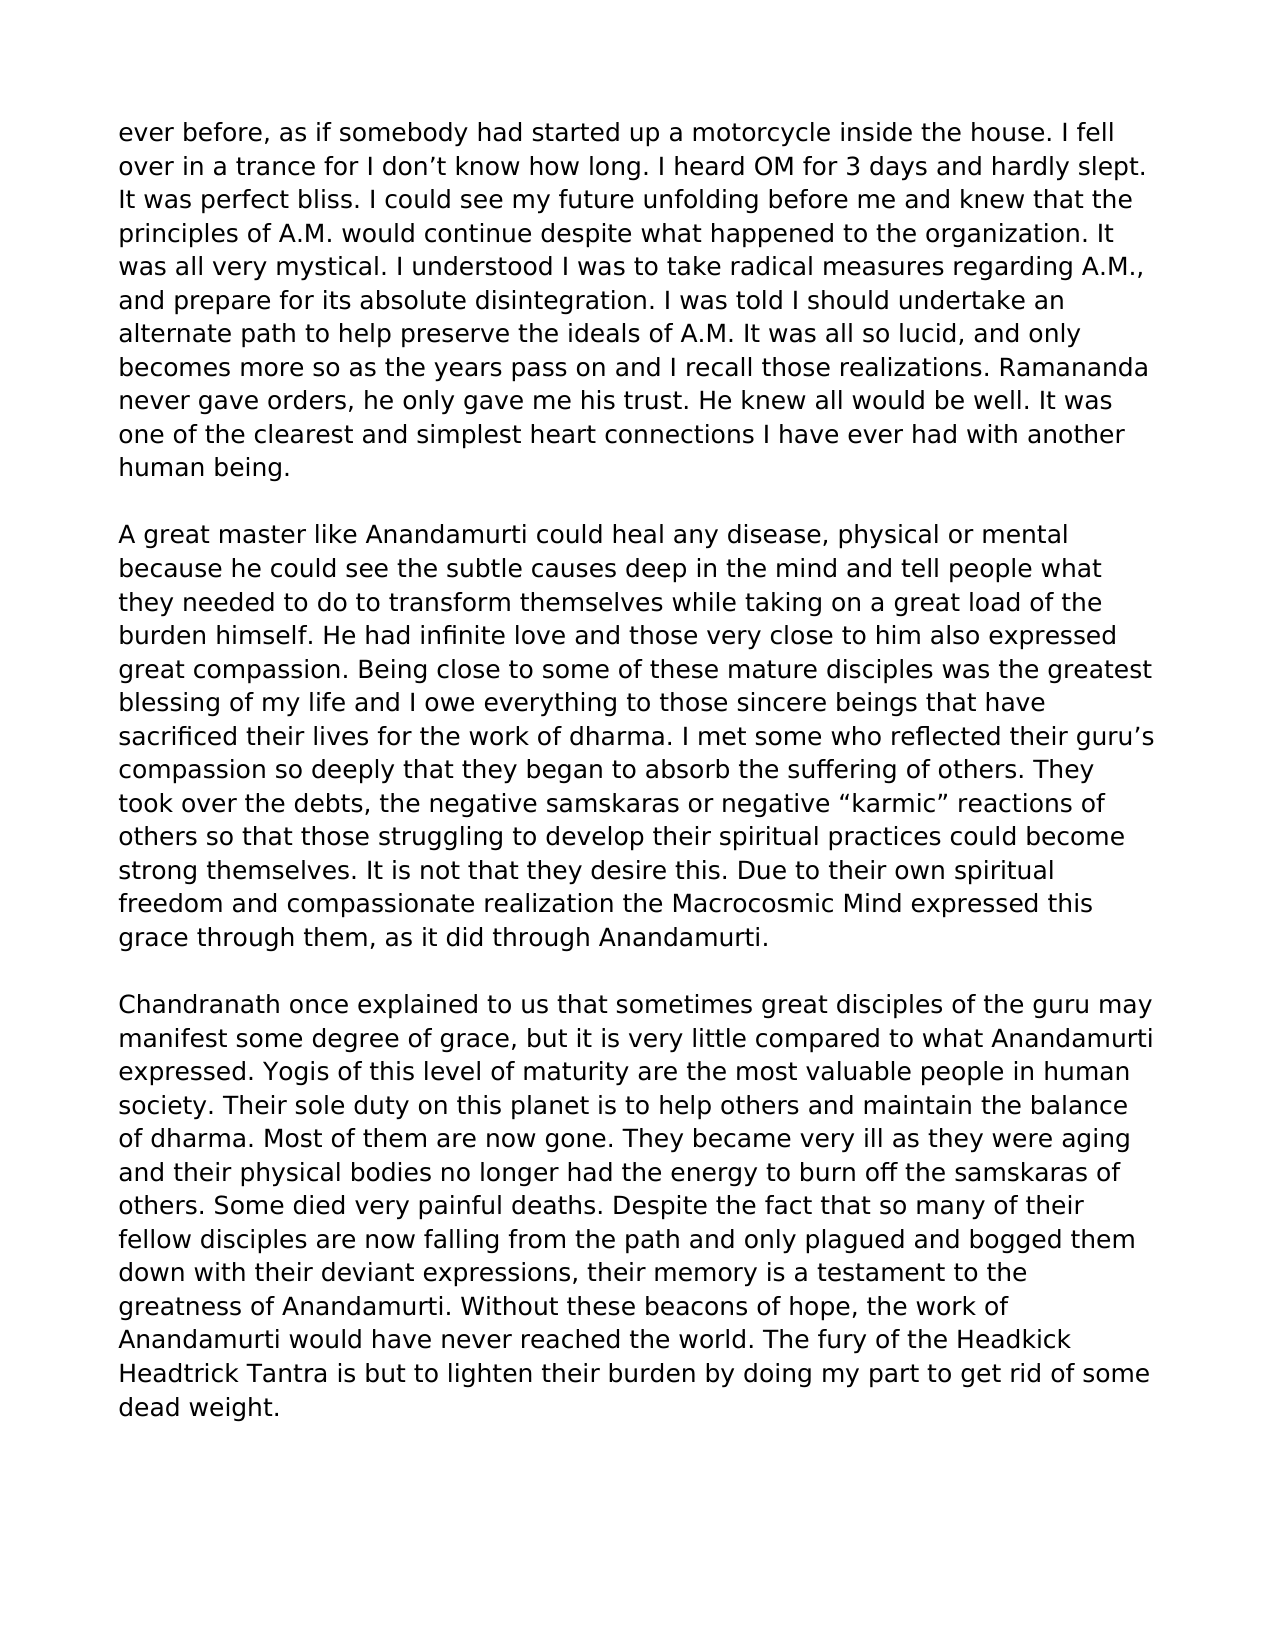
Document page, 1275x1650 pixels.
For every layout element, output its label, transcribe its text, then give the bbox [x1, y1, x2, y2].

text ever before, as if somebody had started up a motorcycle inside the house. I fell over in a trance for I don’t know how long. I heard OM for 3 days and hardly slept. It was perfect bliss. I could see my future unfolding before me and knew that the principles of A.M. would continue despite what happened to the organization. It was all very mystical. I understood I was to take radical measures regarding A.M., and prepare for its absolute disintegration. I was told I should undertake an alternate path to help preserve the ideals of A.M. It was all so lucid, and only becomes more so as the years pass on and I recall those realizations. Ramananda never gave orders, he only gave me his trust. He knew all would be well. It was one of the clearest and simplest heart connections I have ever had with another human being. A great master like Anandamurti could heal any disease, physical or mental because he could see the subtle causes deep in the mind and tell people what they needed to do to transform themselves while taking on a great load of the burden himself. He had infinite love and those very close to him also expressed great compassion. Being close to some of these mature disciples was the greatest blessing of my life and I owe everything to those sincere beings that have sacrificed their lives for the work of dharma. I met some who reflected their guru’s compassion so deeply that they began to absorb the suffering of others. They took over the debts, the negative samskaras or negative “karmic” reactions of others so that those struggling to develop their spiritual practices could become strong themselves. It is not that they desire this. Due to their own spiritual freedom and compassionate realization the Macrocosmic Mind expressed this grace through them, as it did through Anandamurti. Chandranath once explained to us that sometimes great disciples of the guru may manifest some degree of grace, but it is very little compared to what Anandamurti expressed. Yogis of this level of maturity are the most valuable people in human society. Their sole duty on this planet is to help others and maintain the balance of dharma. Most of them are now gone. They became very ill as they were aging and their physical bodies no longer had the energy to burn off the samskaras of others. Some died very painful deaths. Despite the fact that so many of their fellow disciples are now falling from the path and only plagued and bogged them down with their deviant expressions, their memory is a testament to the greatness of Anandamurti. Without these beacons of hope, the work of Anandamurti would have never reached the world. The fury of the Headkick Headtrick Tantra is but to lighten their burden by doing my part to get rid of some dead weight. [118, 118, 1157, 1489]
